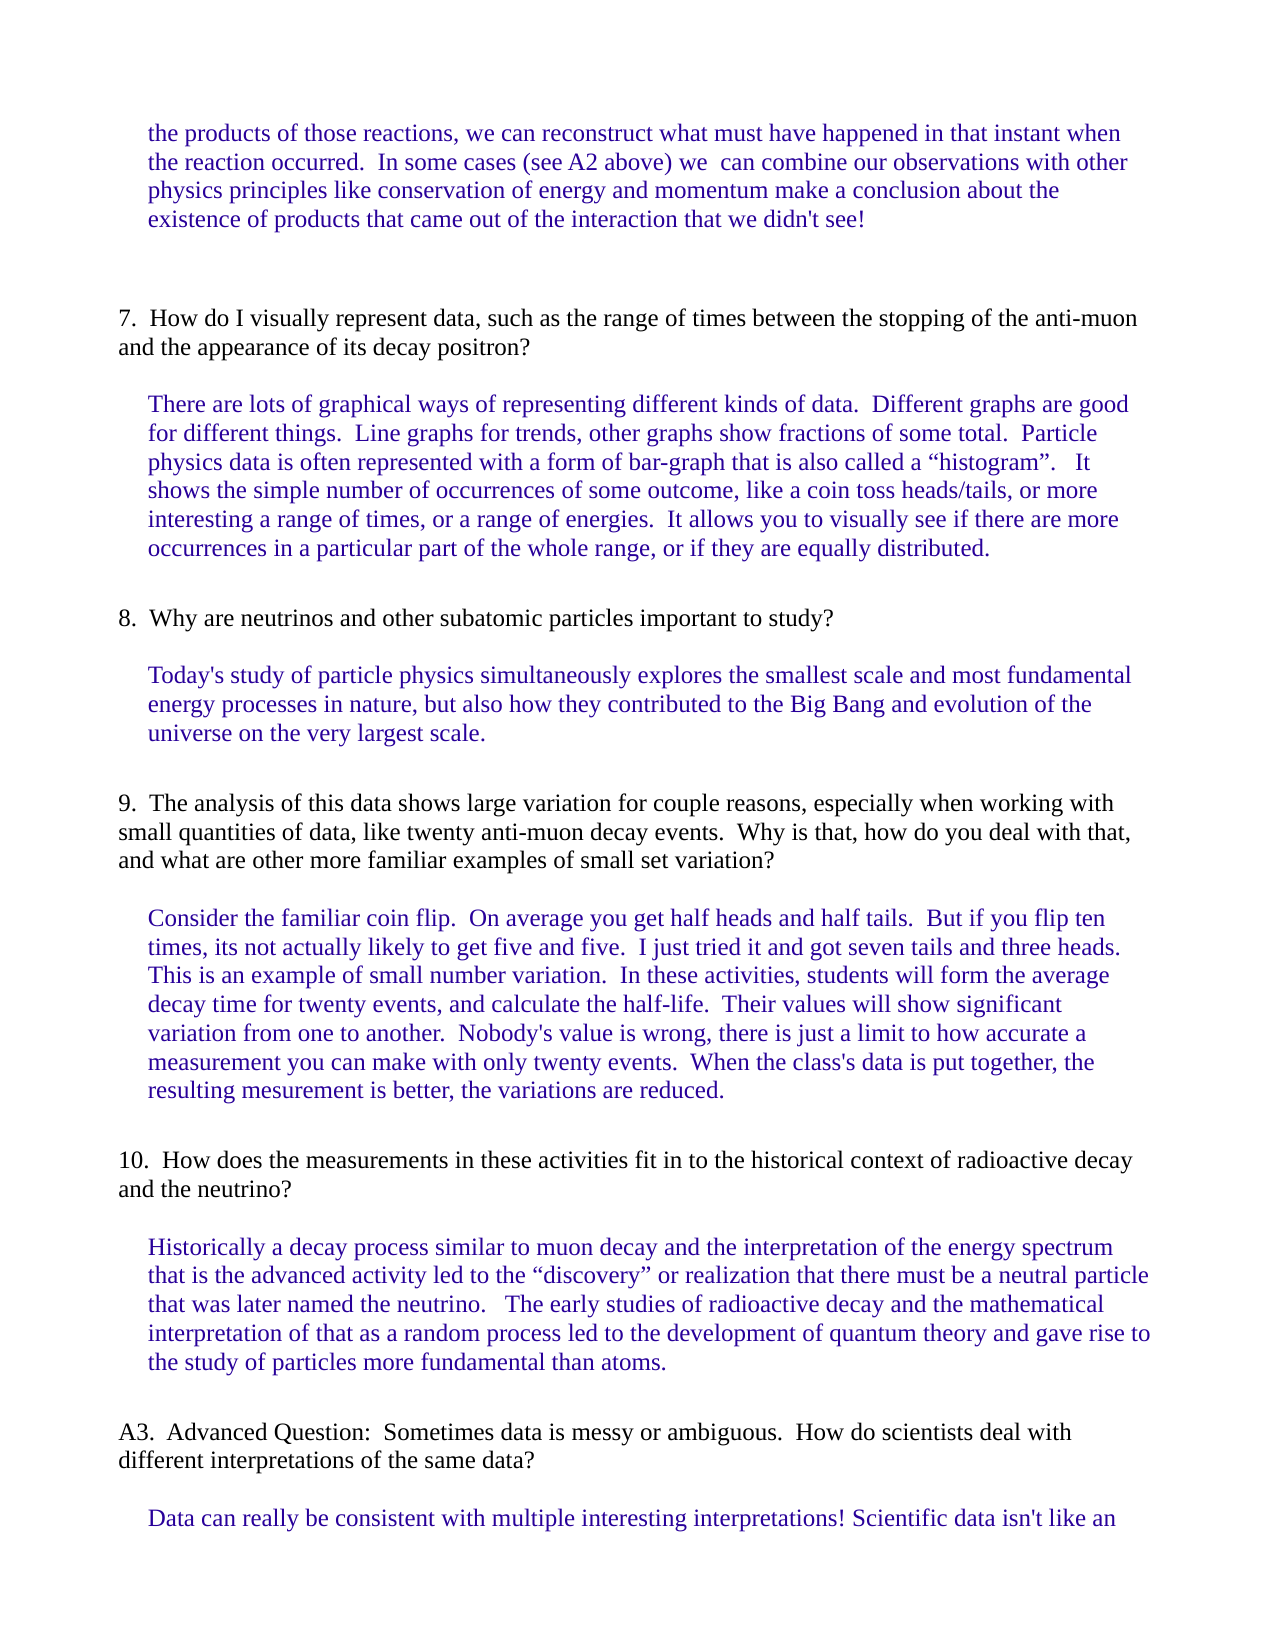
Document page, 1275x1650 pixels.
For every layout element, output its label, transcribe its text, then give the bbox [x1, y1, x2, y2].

text 10. How does the measurements in these activities fit in to the historical context of radioactive decay and the neutrino? [118, 1146, 1157, 1203]
text There are lots of graphical ways of representing different kinds of data. Different graphs are good for different things. Line graphs for trends, other graphs show fractions of some total. Particle physics data is often represented with a form of bar-graph that is also called a “histogram”. It shows the simple number of occurrences of some outcome, like a coin toss heads/tails, or more interesting a range of times, or a range of energies. It allows you to visually see if there are more occurrences in a particular part of the whole range, or if they are equally distributed. [148, 389, 1157, 562]
text Consider the familiar coin flip. On average you get half heads and half tails. But if you flip ten times, its not actually likely to get five and five. I just tried it and got seven tails and three heads. This is an example of small number variation. In these activities, students will form the average decay time for twenty events, and calculate the half-life. Their values will show significant variation from one to another. Nobody's value is wrong, there is just a limit to how accurate a measurement you can make with only twenty events. When the class's data is put together, the resulting mesurement is better, the variations are reduced. [148, 903, 1157, 1104]
text Data can really be consistent with multiple interesting interpretations! Scientific data isn't like an [148, 1503, 1157, 1532]
text the products of those reactions, we can reconstruct what must have happened in that instant when the reaction occurred. In some cases (see A2 above) we can combine our observations with other physics principles like conservation of energy and momentum make a conclusion about the existence of products that came out of the interaction that we didn't see! [148, 118, 1157, 233]
text 9. The analysis of this data shows large variation for couple reasons, especially when working with small quantities of data, like twenty anti-muon decay events. Why is that, how do you deal with that, and what are other more familiar examples of small set variation? [118, 788, 1157, 874]
text Historically a decay process similar to muon decay and the interpretation of the energy spectrum that is the advanced activity led to the “discovery” or realization that there must be a neutral particle that was later named the neutrino. The early studies of radioactive decay and the mathematical interpretation of that as a random process led to the development of quantum theory and gave rise to the study of particles more fundamental than atoms. [148, 1232, 1157, 1376]
text Today's study of particle physics simultaneously explores the smallest scale and most fundamental energy processes in nature, but also how they contributed to the Big Bang and evolution of the universe on the very largest scale. [148, 661, 1157, 747]
text 7. How do I visually represent data, such as the range of times between the stopping of the anti-muon and the appearance of its decay positron? [118, 303, 1157, 361]
text 8. Why are neutrinos and other subatomic particles important to study? [118, 603, 1157, 632]
text A3. Advanced Question: Sometimes data is messy or ambiguous. How do scientists deal with different interpretations of the same data? [118, 1417, 1157, 1474]
